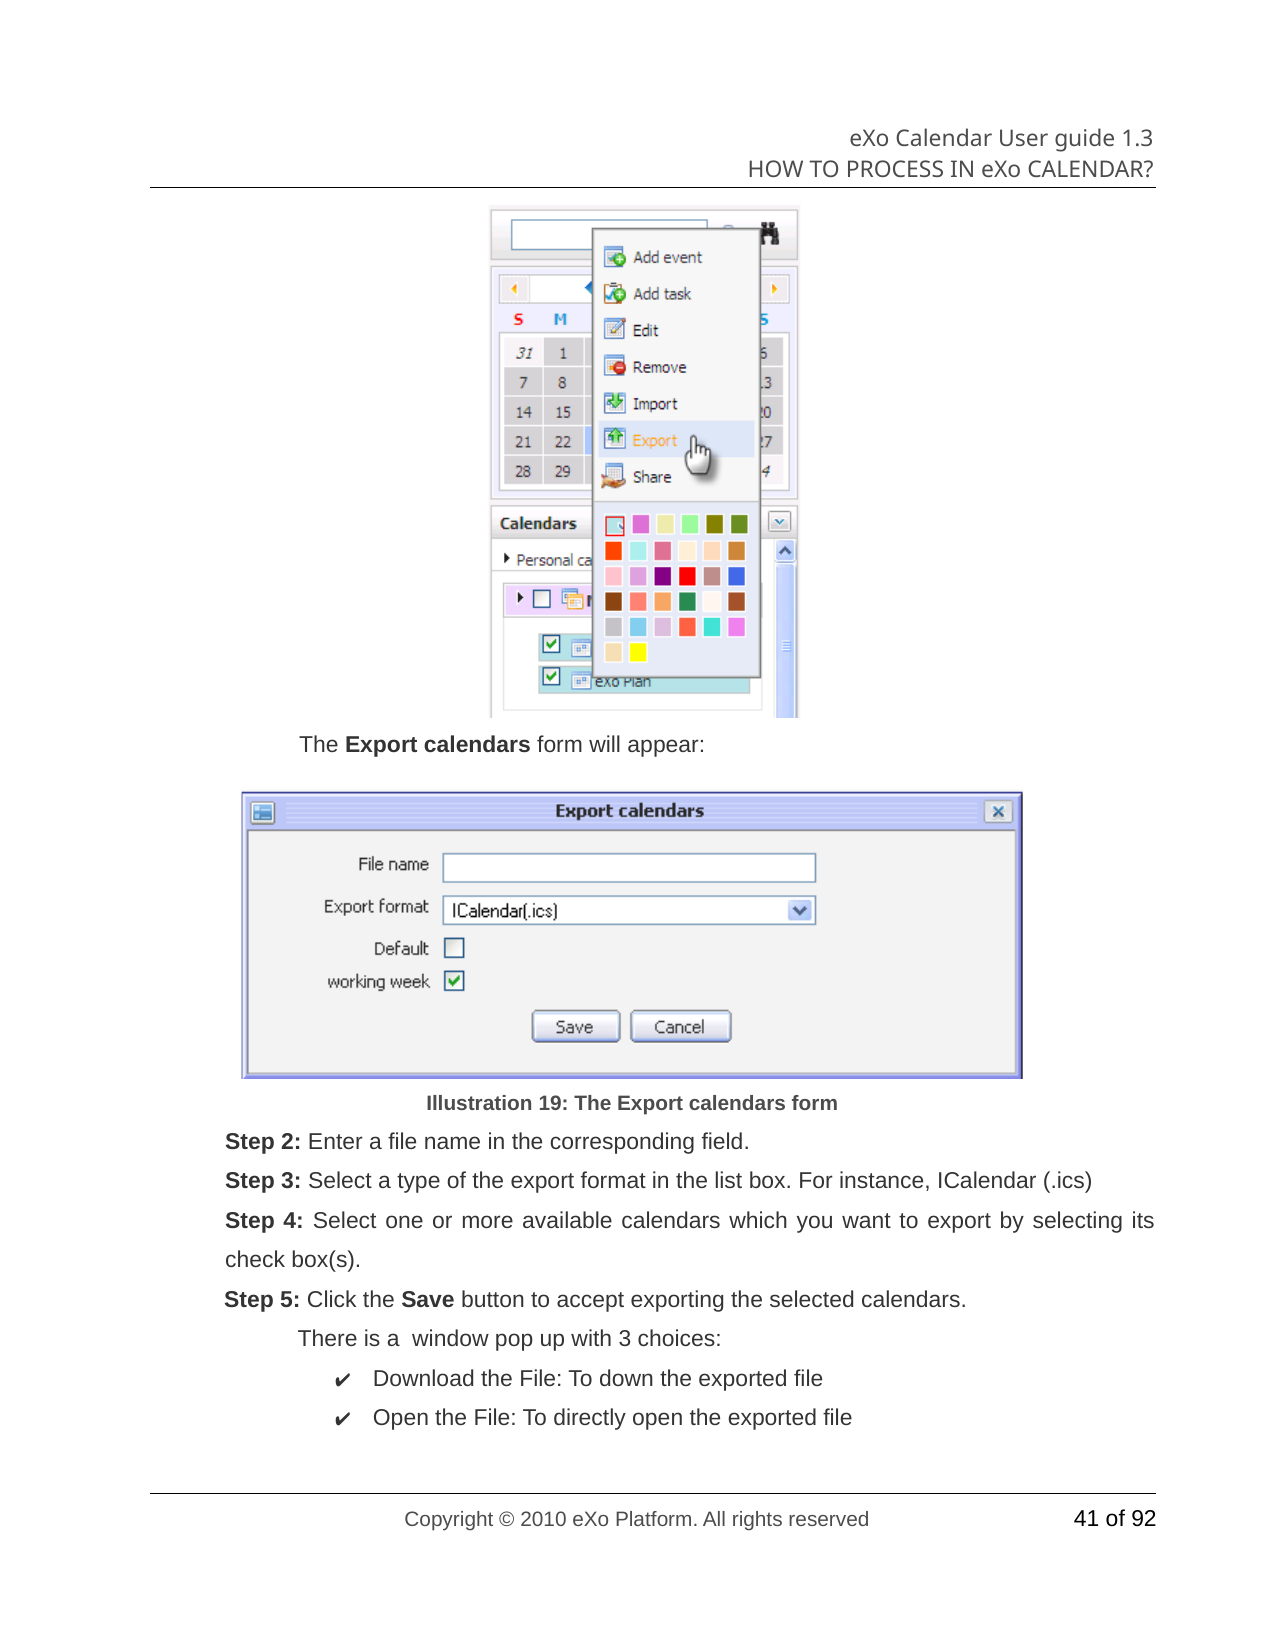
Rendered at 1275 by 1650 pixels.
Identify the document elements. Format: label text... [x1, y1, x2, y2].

text Step 5: Click the Save button to accept exporting the selected calendars. [224, 1286, 1156, 1312]
list Illustration 19: The Export calendars form [241, 1079, 1022, 1114]
text There is a window pop up with 3 choices: [224, 1325, 1156, 1351]
list Step 4: Select one or more available calendars which you want to export by selecting its check box(s). [187, 1207, 1156, 1272]
list Download the File: To down the exported file [335, 1364, 1156, 1391]
list Step 3: Select a type of the export format in the list box. For instance, ICalendar (.ics) [187, 1167, 1156, 1193]
picture [241, 789, 1023, 1079]
picture [488, 205, 801, 718]
list The Export calendars form will appear: [261, 217, 1156, 757]
list Open the File: To directly open the exported file [335, 1404, 1156, 1430]
list Step 2: Enter a file name in the corresponding field. [187, 770, 1156, 1154]
